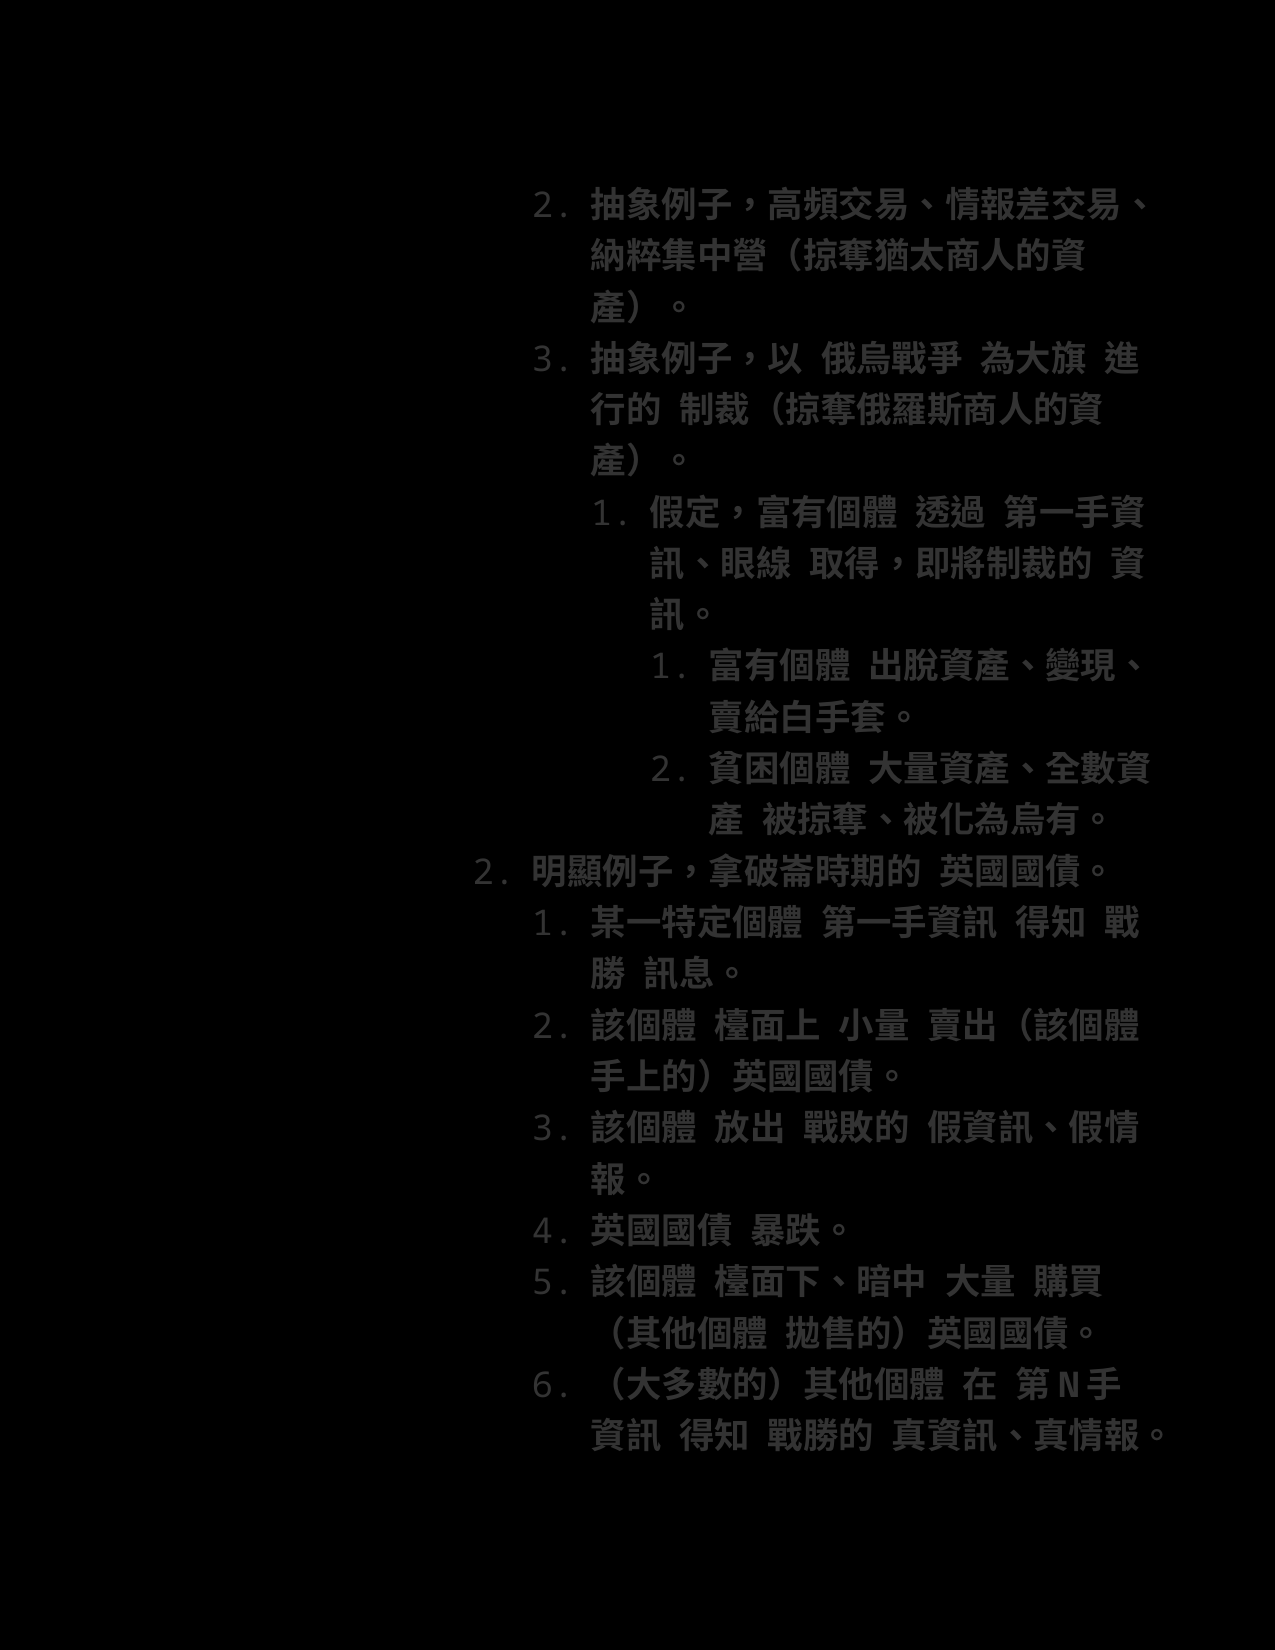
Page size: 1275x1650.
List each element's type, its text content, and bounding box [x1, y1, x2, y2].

list 該個體 檯面上 小量 賣出（該個體 手上的）英國國債。 [532, 997, 1157, 1100]
list 英國國債 暴跌。 [532, 1202, 1157, 1254]
list 富有個體 出脫資產、變現、賣給白手套。 [649, 638, 1157, 741]
list 假定，富有個體 透過 第一手資訊、眼線 取得，即將制裁的 資訊。 [591, 484, 1157, 638]
list （大多數的）其他個體 在 第N手資訊 得知 戰勝的 真資訊、真情報。 [532, 1356, 1157, 1459]
list 抽象例子，以 俄烏戰爭 為大旗 進行的 制裁（掠奪俄羅斯商人的資產）。 [532, 330, 1157, 484]
list 該個體 放出 戰敗的 假資訊、假情報。 [532, 1100, 1157, 1202]
list 明顯例子，拿破崙時期的 英國國債。 [472, 843, 1157, 894]
list 抽象例子，高頻交易、情報差交易、納粹集中營（掠奪猶太商人的資產）。 [532, 176, 1157, 330]
list 該個體 檯面下、暗中 大量 購買（其他個體 拋售的）英國國債。 [532, 1254, 1157, 1356]
list 某一特定個體 第一手資訊 得知 戰勝 訊息。 [532, 894, 1157, 997]
list 貧困個體 大量資產、全數資產 被掠奪、被化為烏有。 [649, 741, 1157, 843]
